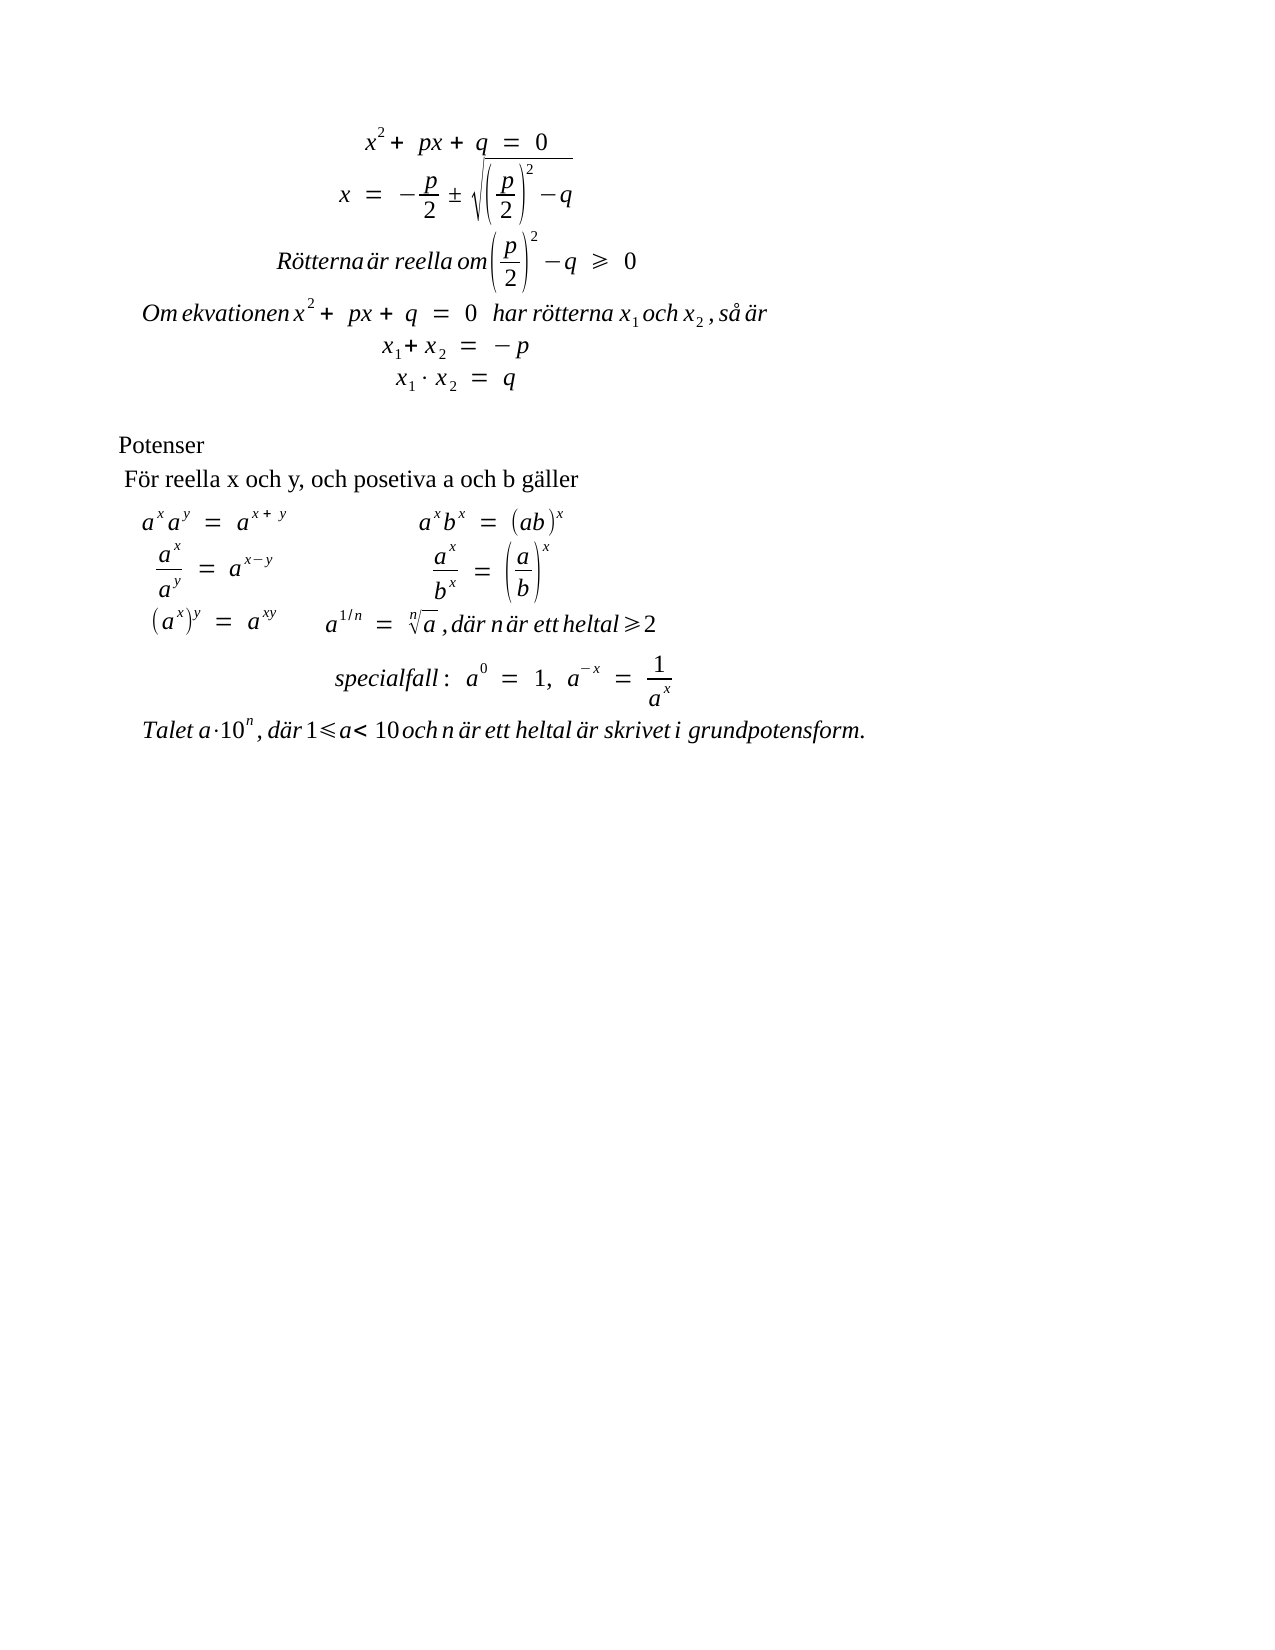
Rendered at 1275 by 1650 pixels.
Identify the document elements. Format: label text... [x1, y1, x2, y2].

table_header [118, 118, 779, 401]
text Potenser [118, 430, 1157, 458]
table_cell [118, 499, 302, 644]
table_header För reella x och y, och posetiva a och b gäller [118, 459, 871, 499]
table_cell [302, 499, 871, 644]
table_cell [118, 644, 871, 750]
